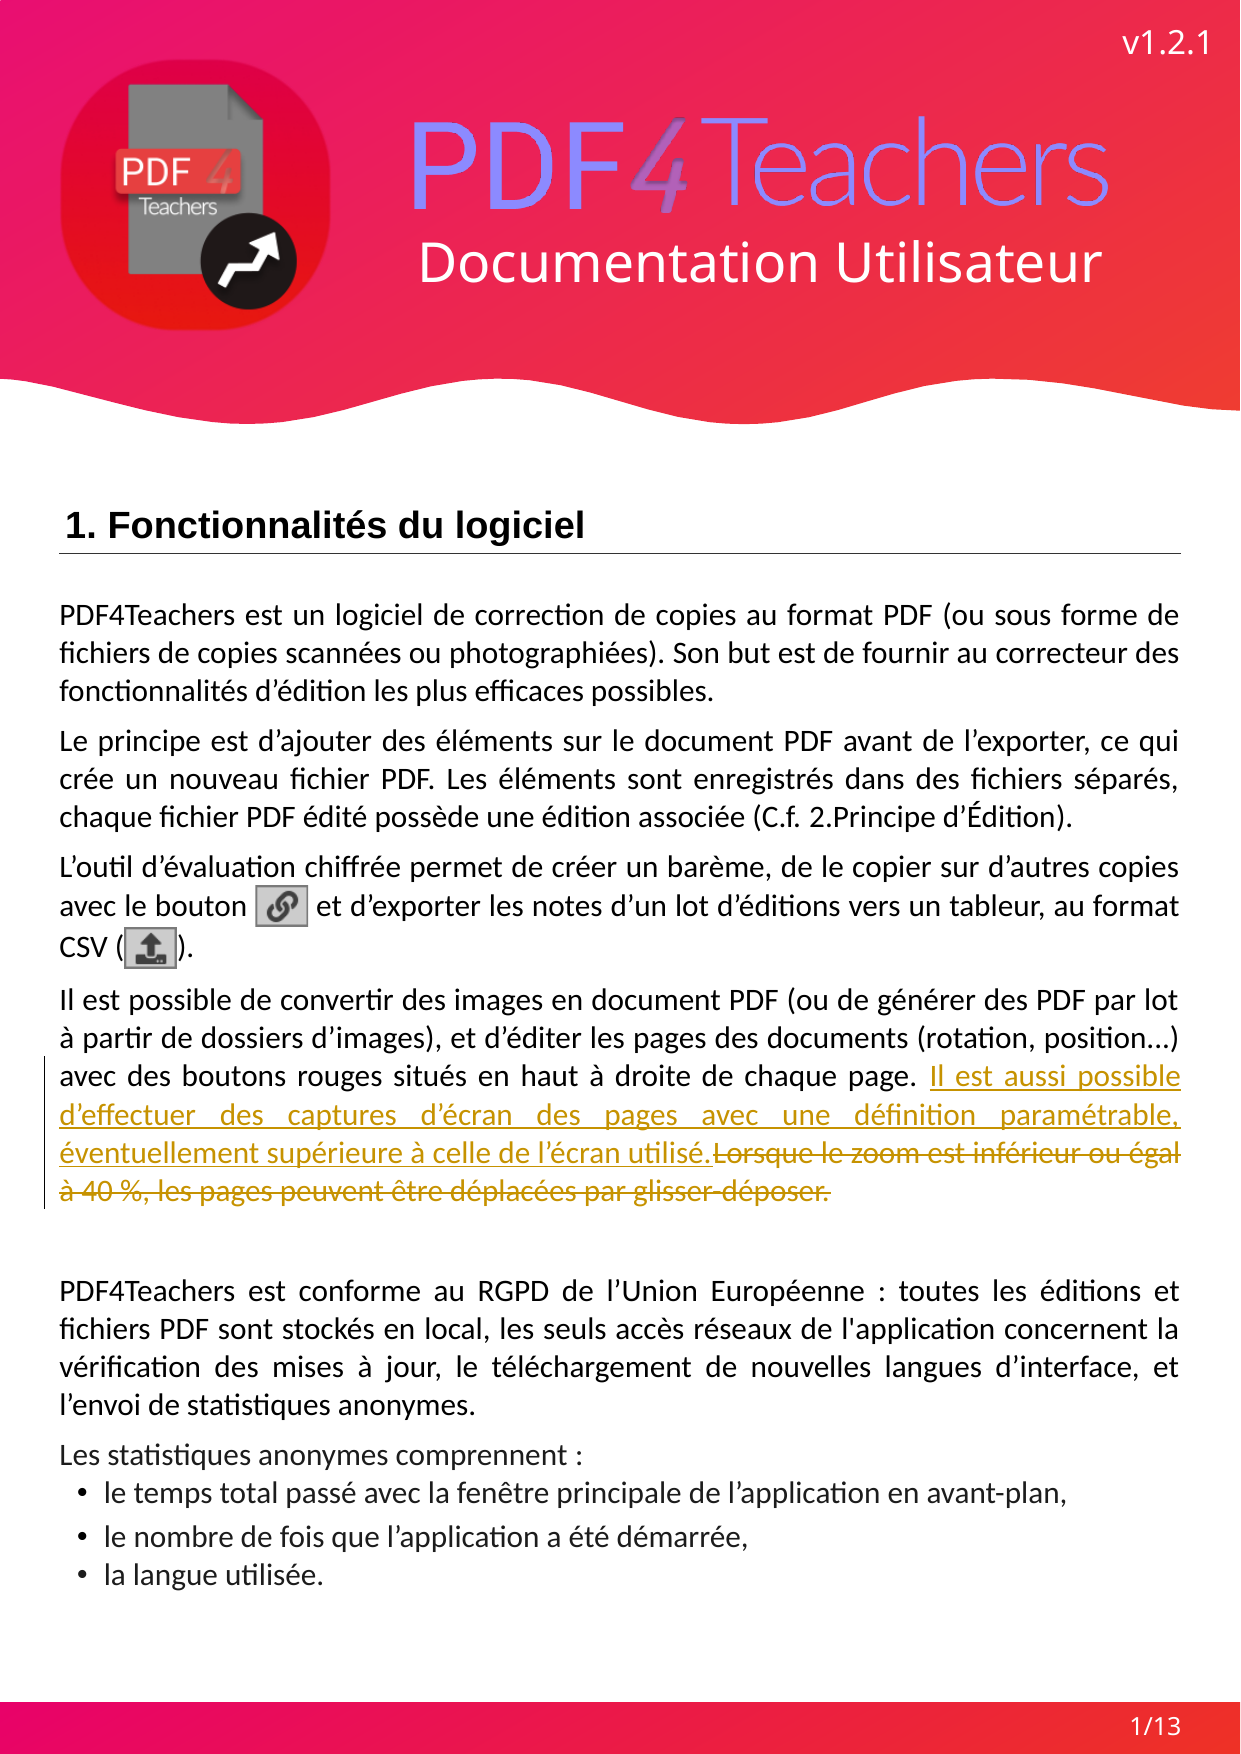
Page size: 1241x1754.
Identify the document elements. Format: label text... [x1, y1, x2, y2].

text Il est possible de convertir des images en document PDF (ou de générer des PDF par lot à partir de dossiers d’images), et d’éditer les pages des documents (rotation, position...) avec des boutons rouges situés en haut à droite de chaque page. Il est aussi possible d’effectuer des captures d’écran des pages avec une définition paramétrable, éventuellement supérieure à celle de l’écran utilisé. [59, 980, 1181, 1127]
text Les statistiques anonymes comprennent : [59, 1435, 1181, 1473]
text PDF4Teachers est un logiciel de correction de copies au format PDF (ou sous forme de fichiers de copies scannées ou photographiées). Son but est de fournir au correcteur des fonctionnalités d’édition les plus efficaces possibles. [59, 595, 1181, 709]
text PDF4Teachers est conforme au RGPD de l’Union Européenne : toutes les éditions et fichiers PDF sont stockés en local, les seuls accès réseaux de l'application concernent la vérification des mises à jour, le téléchargement de nouvelles langues d’interface, et l’envoi de statistiques anonymes. [59, 1271, 1181, 1423]
text Il est possible de convertir des images en document PDF (ou de générer des PDF par lot à partir de dossiers d’images), et d’éditer les pages des documents (rotation, position...) avec des boutons rouges situés en haut à droite de chaque page. Il est aussi possible d’effectuer des captures d’écran des pages avec une définition paramétrable, éventuellement supérieure à celle de l’écran utilisé. [59, 1129, 1181, 1209]
text L’outil d’évaluation chiffrée permet de créer un barème, de le copier sur d’autres copies avec le bouton et d’exporter les notes d’un lot d’éditions vers un tableur, au format CSV (). [59, 847, 1181, 968]
subtitle Fonctionnalités du logiciel [59, 497, 1181, 553]
list le temps total passé avec la fenêtre principale de l’application en avant-plan, [77, 1473, 1181, 1511]
list le nombre de fois que l’application a été démarrée, [77, 1517, 1181, 1556]
picture [390, 107, 1129, 223]
text Le principe est d’ajouter des éléments sur le document PDF avant de l’exporter, ce qui crée un nouveau fichier PDF. Les éléments sont enregistrés dans des fichiers séparés, chaque fichier PDF édité possède une édition associée (C.f. 2.Principe d’Édition). [59, 721, 1181, 836]
list la langue utilisée. [77, 1556, 1181, 1594]
picture [124, 927, 177, 969]
picture [255, 885, 309, 927]
